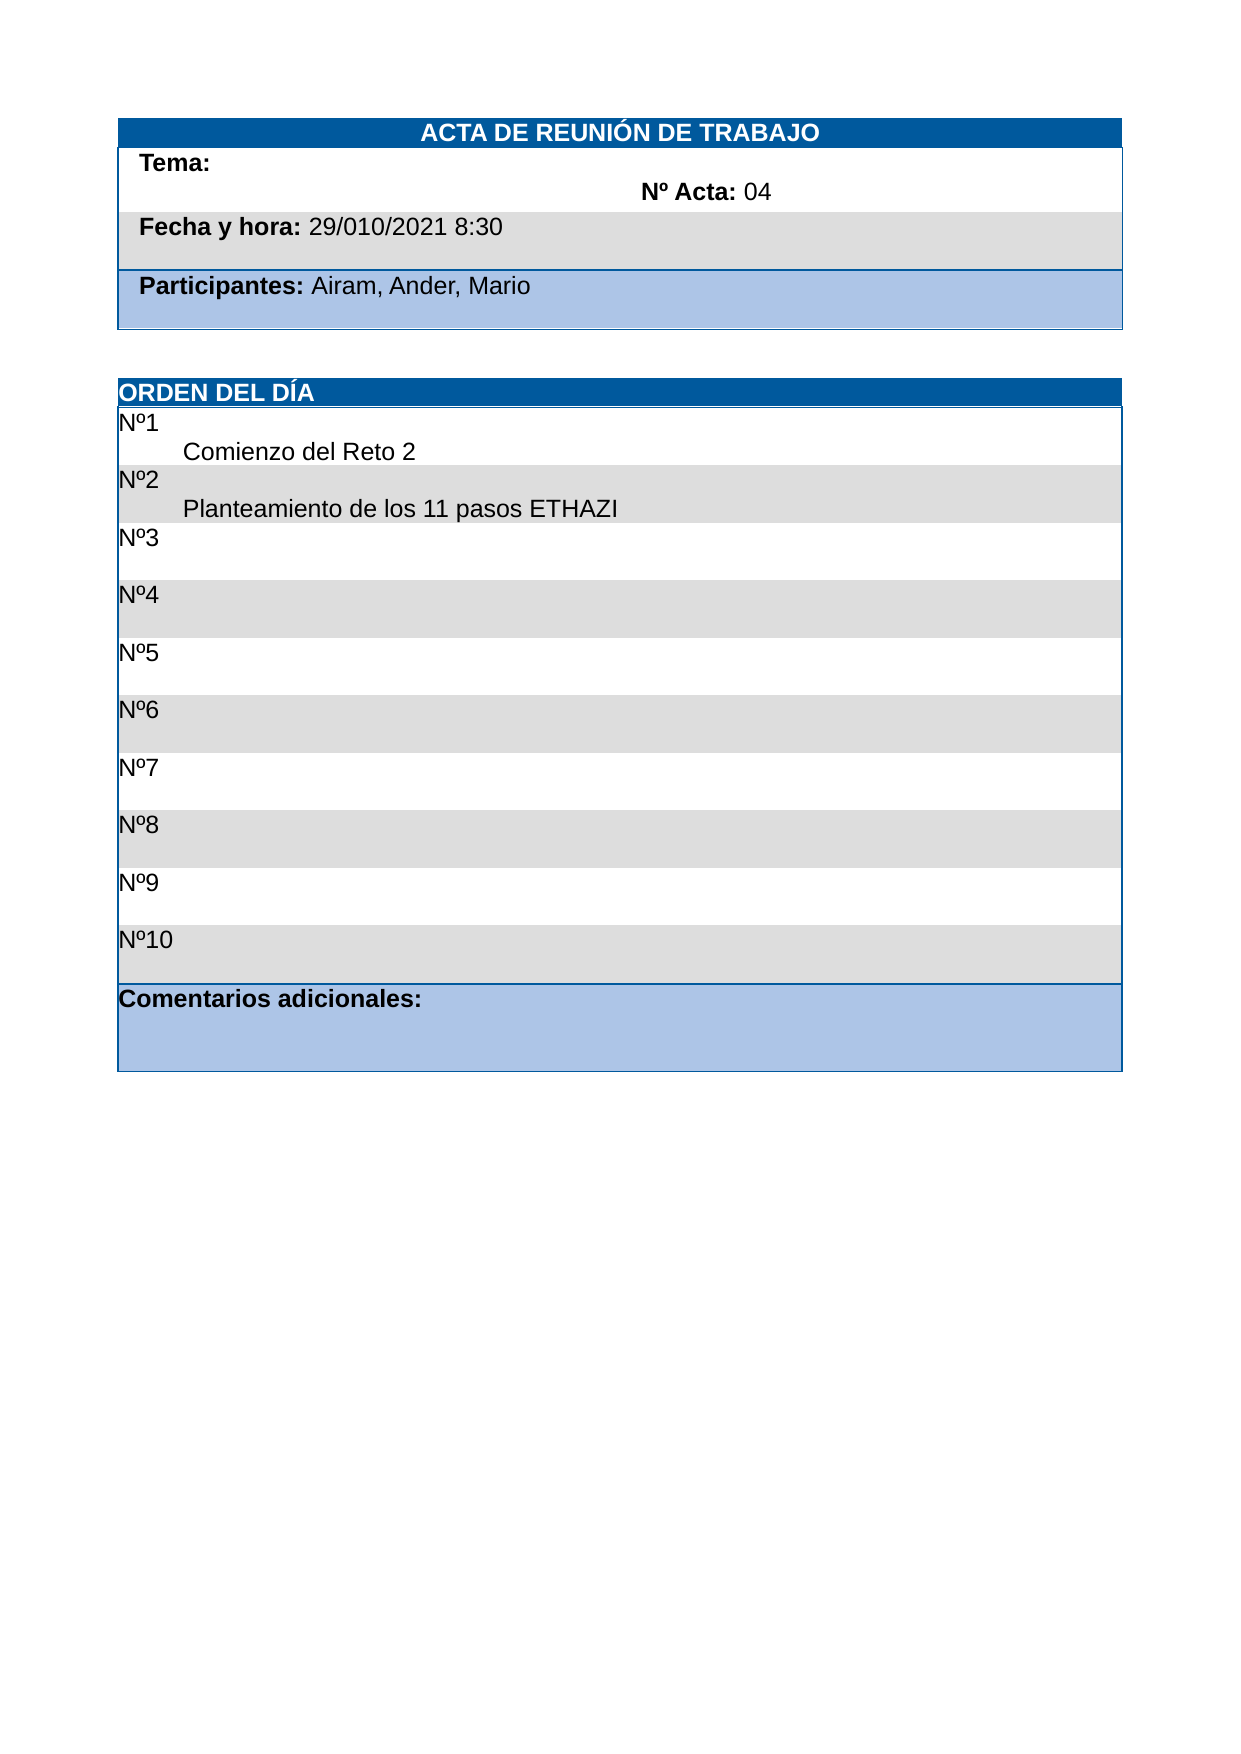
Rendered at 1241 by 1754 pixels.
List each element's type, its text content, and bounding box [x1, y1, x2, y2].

table_cell Nº1 [119, 408, 183, 465]
table_cell Nº6 [119, 695, 183, 753]
table_cell [183, 695, 1121, 753]
table_header ACTA DE REUNIÓN DE TRABAJO [118, 118, 1122, 147]
table_cell Nº10 [119, 925, 183, 983]
table_cell [183, 868, 1121, 925]
table_cell Nº8 [119, 810, 183, 868]
table_cell [183, 580, 1121, 638]
table_cell Comentarios adicionales: [119, 985, 1121, 1071]
table_cell Nº4 [119, 580, 183, 638]
table_cell [183, 638, 1121, 695]
table_cell Fecha y hora: 29/010/2021 8:30 [119, 212, 620, 269]
table_cell Comienzo del Reto 2 [183, 408, 1121, 465]
table_cell [183, 810, 1121, 868]
table_cell [183, 753, 1121, 810]
table_cell Participantes: Airam, Ander, Mario [119, 271, 620, 328]
table_cell Nº Acta: 04 [620, 148, 1122, 212]
table_cell [620, 271, 1122, 328]
table_cell [183, 523, 1121, 580]
table_cell Tema: [119, 148, 620, 212]
table_cell Nº2 [119, 465, 183, 523]
table_header ORDEN DEL DÍA [118, 378, 1122, 406]
table_cell Nº7 [119, 753, 183, 810]
table_cell Nº3 [119, 523, 183, 580]
table_cell Nº9 [119, 868, 183, 925]
table_cell [620, 212, 1122, 269]
table_cell Nº5 [119, 638, 183, 695]
table_cell Planteamiento de los 11 pasos ETHAZI [183, 465, 1121, 523]
table_cell [183, 925, 1121, 983]
